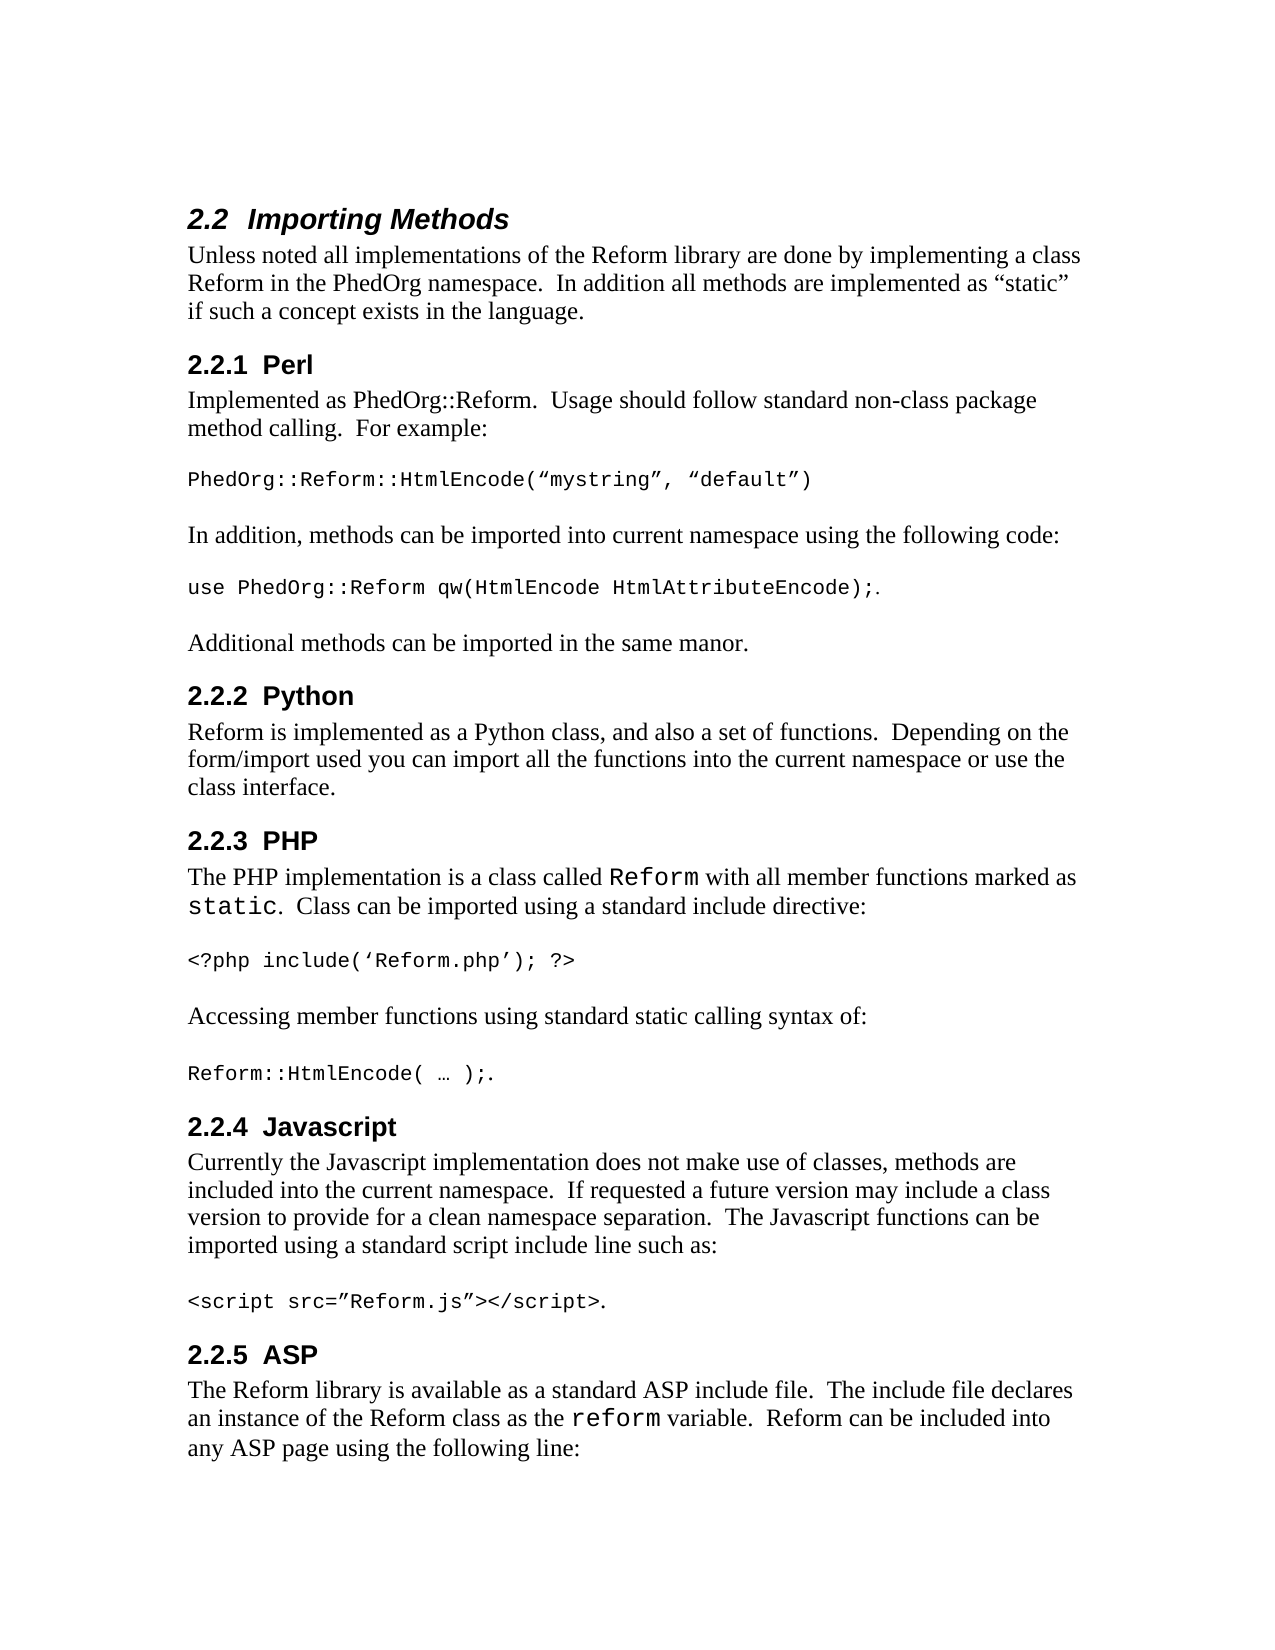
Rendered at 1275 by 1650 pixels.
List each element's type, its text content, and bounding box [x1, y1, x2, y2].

text PhedOrg::Reform::HtmlEncode(“mystring”, “default”) [187, 469, 1087, 493]
text In addition, methods can be imported into current namespace using the following code: [187, 521, 1087, 548]
text Reform is implemented as a Python class, and also a set of functions. Depending on the form/import used you can import all the functions into the current namespace or use the class interface. [187, 718, 1087, 801]
text Unless noted all implementations of the Reform library are done by implementing a class Reform in the PhedOrg namespace. In addition all methods are implemented as “static” if such a concept exists in the language. [187, 242, 1087, 325]
text The PHP implementation is a class called Reform with all member functions marked as static. Class can be imported using a standard include directive: [187, 863, 1087, 922]
text <script src=”Reform.js”></script>. [187, 1287, 1087, 1315]
subtitle ASP [187, 1340, 1087, 1370]
text Implemented as PhedOrg::Reform. Usage should follow standard non-class package method calling. For example: [187, 386, 1087, 442]
text Additional methods can be imported in the same manor. [187, 629, 1087, 656]
subtitle Javascript [187, 1111, 1087, 1142]
subtitle Perl [187, 350, 1087, 380]
text The Reform library is available as a standard ASP include file. The include file declares an instance of the Reform class as the reform variable. Reform can be included into any ASP page using the following line: [187, 1377, 1087, 1462]
subtitle Python [187, 681, 1087, 712]
text Reform::HtmlEncode( … );. [187, 1058, 1087, 1086]
subtitle PHP [187, 826, 1087, 856]
subtitle Importing Methods [187, 203, 1087, 235]
text Currently the Javascript implementation does not make use of classes, methods are included into the current namespace. If requested a future version may include a class version to provide for a clean namespace separation. The Javascript functions can be imported using a standard script include line such as: [187, 1148, 1087, 1259]
text Accessing member functions using standard static calling syntax of: [187, 1002, 1087, 1029]
text <?php include(‘Reform.php’); ?> [187, 950, 1087, 973]
text use PhedOrg::Reform qw(HtmlEncode HtmlAttributeEncode);. [187, 576, 1087, 601]
